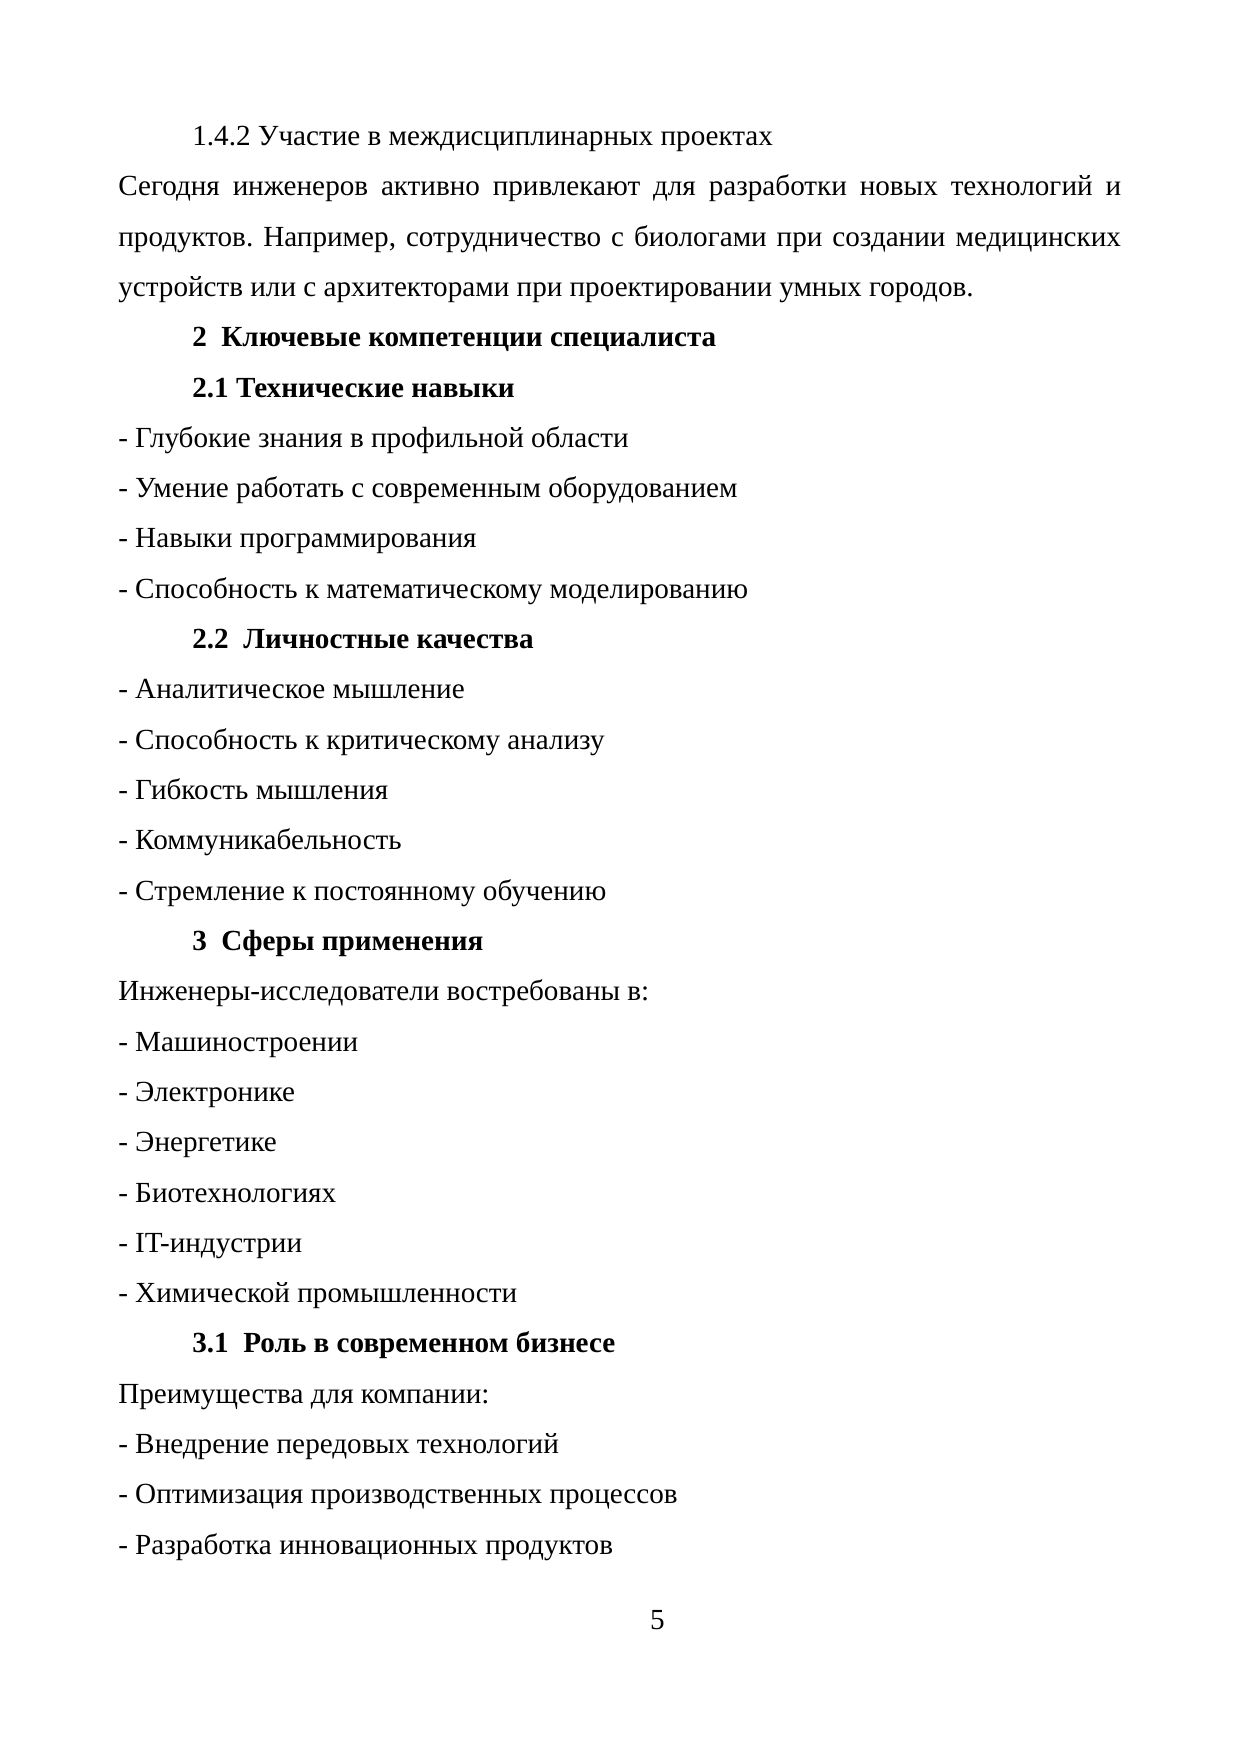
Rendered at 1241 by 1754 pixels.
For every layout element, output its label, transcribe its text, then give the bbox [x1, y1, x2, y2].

text Сегодня инженеров активно привлекают для разработки новых технологий и продуктов. Например, сотрудничество с биологами при создании медицинских устройств или с архитекторами при проектировании умных городов. [118, 168, 1122, 303]
text - Энергетике [118, 1124, 1122, 1158]
text - Машиностроении [118, 1024, 1122, 1057]
text - Коммуникабельность [118, 822, 1122, 856]
text - Разработка инновационных продуктов [118, 1527, 1122, 1560]
text - Электронике [118, 1074, 1122, 1108]
text - Способность к математическому моделированию [118, 571, 1122, 604]
text - Аналитическое мышление [118, 672, 1122, 705]
text - Химической промышленности [118, 1275, 1122, 1309]
text - IT-индустрии [118, 1225, 1122, 1258]
subtitle Личностные качества [118, 621, 1122, 655]
text - Навыки программирования [118, 521, 1122, 554]
text - Внедрение передовых технологий [118, 1426, 1122, 1460]
subtitle Сферы применения [118, 923, 1122, 957]
text - Биотехнологиях [118, 1175, 1122, 1208]
subtitle Ключевые компетенции специалиста [118, 319, 1122, 353]
text - Стремление к постоянному обучению [118, 873, 1122, 906]
text - Гибкость мышления [118, 772, 1122, 806]
text Преимущества для компании: [118, 1376, 1122, 1409]
text - Умение работать с современным оборудованием [118, 470, 1122, 504]
subtitle Технические навыки [118, 370, 1122, 403]
text Инженеры-исследователи востребованы в: [118, 973, 1122, 1007]
text - Глубокие знания в профильной области [118, 420, 1122, 453]
text - Способность к критическому анализу [118, 722, 1122, 755]
text - Оптимизация производственных процессов [118, 1477, 1122, 1510]
subtitle Участие в междисциплинарных проектах [118, 118, 1122, 152]
subtitle Роль в современном бизнесе [118, 1326, 1122, 1359]
